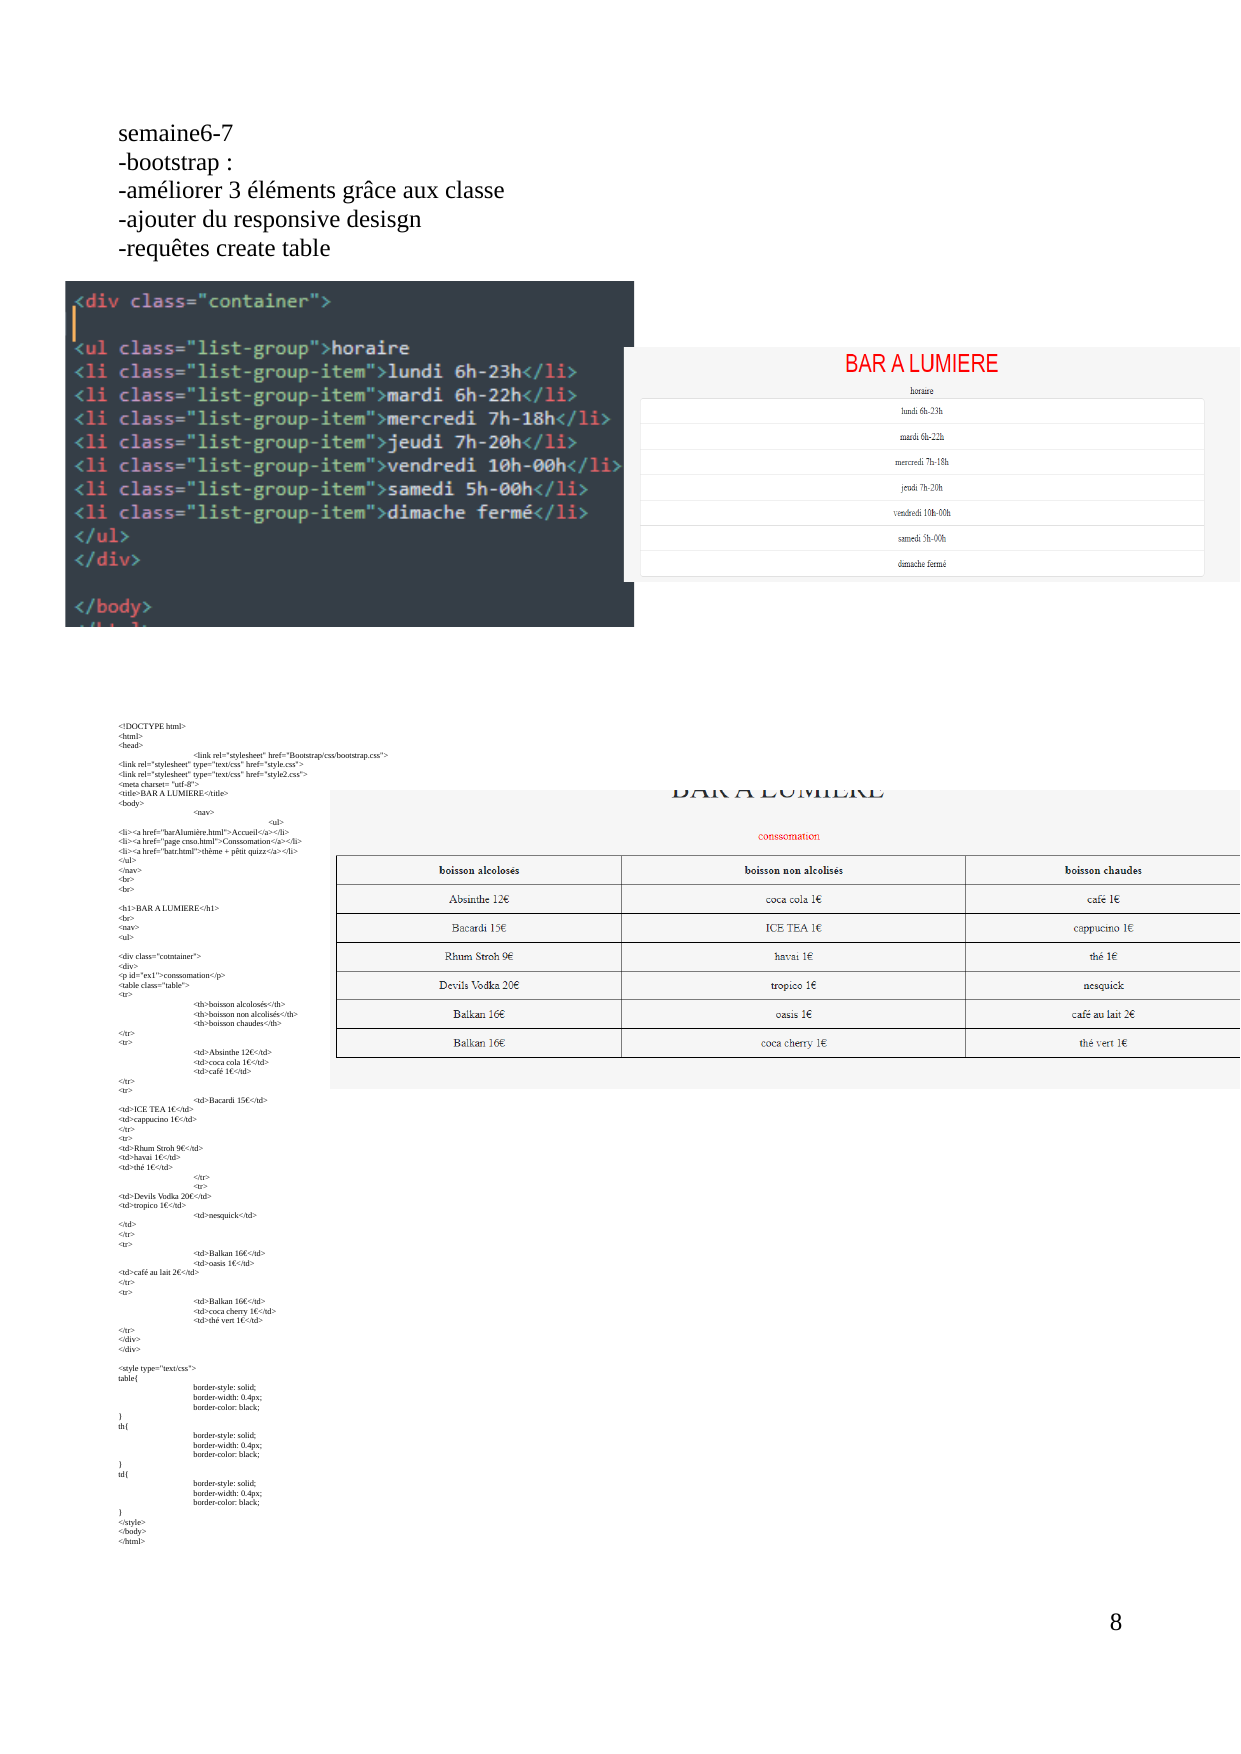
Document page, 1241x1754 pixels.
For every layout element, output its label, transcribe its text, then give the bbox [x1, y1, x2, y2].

text <th>boisson chaudes</th> [118, 1019, 330, 1028]
text <tr> [118, 1239, 1122, 1249]
text <div class="cotntainer"> [118, 952, 330, 961]
text -bootstrap : [118, 147, 1122, 176]
text <link rel="stylesheet" type="text/css" href="style.css"> [118, 760, 1122, 770]
text -ajouter du responsive desisgn [118, 204, 1122, 233]
text <td>thé vert 1€</td> [118, 1316, 1122, 1326]
text </nav> [118, 866, 330, 875]
text <td>Bacardi 15€</td> [118, 1096, 1122, 1105]
text </div> [118, 1335, 1122, 1345]
text td{ [118, 1469, 1122, 1479]
text border-color: black; [118, 1498, 1122, 1508]
text </tr> [118, 1028, 330, 1038]
text </div> [118, 1345, 1122, 1354]
text <div> [118, 961, 330, 971]
text </tr> [118, 1230, 1122, 1239]
text border-style: solid; [118, 1479, 1122, 1488]
text } [118, 1508, 1122, 1517]
text <td>nesquick</td> [118, 1211, 1122, 1220]
text <th>boisson alcolosés</th> [118, 1000, 330, 1009]
text <td>havai 1€</td> [118, 1153, 1122, 1163]
text <td>thé 1€</td> [118, 1163, 1122, 1172]
text <td>café 1€</td> [118, 1067, 330, 1076]
text table{ [118, 1373, 1122, 1383]
text <link rel="stylesheet" href="Bootstrap/css/bootstrap.css"> [118, 751, 1122, 760]
text <ul> [118, 933, 330, 942]
text border-width: 0.4px; [118, 1441, 1122, 1450]
text <td>coca cherry 1€</td> [118, 1306, 1122, 1316]
text <link rel="stylesheet" type="text/css" href="style2.css"> [118, 770, 1122, 779]
text border-width: 0.4px; [118, 1393, 1122, 1402]
text </html> [118, 1536, 1122, 1546]
text <p id="ex1">conssomation</p> [118, 971, 330, 981]
text border-style: solid; [118, 1383, 1122, 1393]
text <style type="text/css"> [118, 1364, 1122, 1373]
text <!DOCTYPE html> [118, 722, 1122, 731]
text <td>oasis 1€</td> [118, 1258, 1122, 1268]
text </tr> [118, 1172, 1122, 1182]
text <body> [118, 798, 330, 808]
picture [65, 281, 1240, 627]
text <td>tropico 1€</td> [118, 1201, 1122, 1211]
text <td>Absinthe 12€</td> [118, 1048, 330, 1057]
text <tr> [118, 1038, 330, 1048]
text </tr> [118, 1076, 330, 1086]
text <tr> [118, 990, 330, 1000]
picture [330, 790, 1240, 1089]
text <td>café au lait 2€</td> [118, 1268, 1122, 1278]
text <br> [118, 885, 330, 894]
text <tr> [118, 1086, 1122, 1096]
text <ul> [118, 818, 330, 827]
text <td>coca cola 1€</td> [118, 1057, 330, 1067]
text <title>BAR A LUMIERE</title> [118, 789, 1122, 798]
text <td>Balkan 16€</td> [118, 1297, 1122, 1306]
text <html> [118, 731, 1122, 741]
text <br> [118, 875, 330, 885]
text <li><a href="barAlumière.html">Accueil</a></li> [118, 827, 330, 837]
text <head> [118, 741, 1122, 751]
text <td>cappucino 1€</td> [118, 1115, 1122, 1124]
text </tr> [118, 1326, 1122, 1335]
text <table class="table"> [118, 981, 330, 990]
text </style> [118, 1517, 1122, 1527]
text </body> [118, 1527, 1122, 1536]
text -requêtes create table [118, 233, 1122, 262]
text border-color: black; [118, 1402, 1122, 1412]
text <th>boisson non alcolisés</th> [118, 1009, 330, 1019]
text <tr> [118, 1134, 1122, 1143]
text <br> [118, 913, 330, 923]
text </td> [118, 1220, 1122, 1230]
text </ul> [118, 856, 330, 866]
text semaine6-7 [118, 118, 1122, 147]
text <td>ICE TEA 1€</td> [118, 1105, 1122, 1115]
text border-color: black; [118, 1450, 1122, 1460]
text th{ [118, 1421, 1122, 1431]
text <td>Devils Vodka 20€</td> [118, 1191, 1122, 1201]
text -améliorer 3 éléments grâce aux classe [118, 176, 1122, 204]
text <h1>BAR A LUMIERE</h1> [118, 904, 330, 913]
text </tr> [118, 1124, 1122, 1134]
text <td>Balkan 16€</td> [118, 1249, 1122, 1258]
text <tr> [118, 1287, 1122, 1297]
text <meta charset= "utf-8"> [118, 779, 1122, 789]
text <nav> [118, 808, 330, 818]
text border-style: solid; [118, 1431, 1122, 1441]
text <nav> [118, 923, 330, 933]
text <li><a href="batr.html">thème + pêtit quizz</a></li> [118, 846, 330, 856]
text } [118, 1460, 1122, 1469]
text </tr> [118, 1278, 1122, 1287]
text border-width: 0.4px; [118, 1488, 1122, 1498]
text <td>Rhum Stroh 9€</td> [118, 1143, 1122, 1153]
text <li><a href="page cnso.html">Conssomation</a></li> [118, 837, 330, 846]
text } [118, 1412, 1122, 1421]
text <tr> [118, 1182, 1122, 1191]
